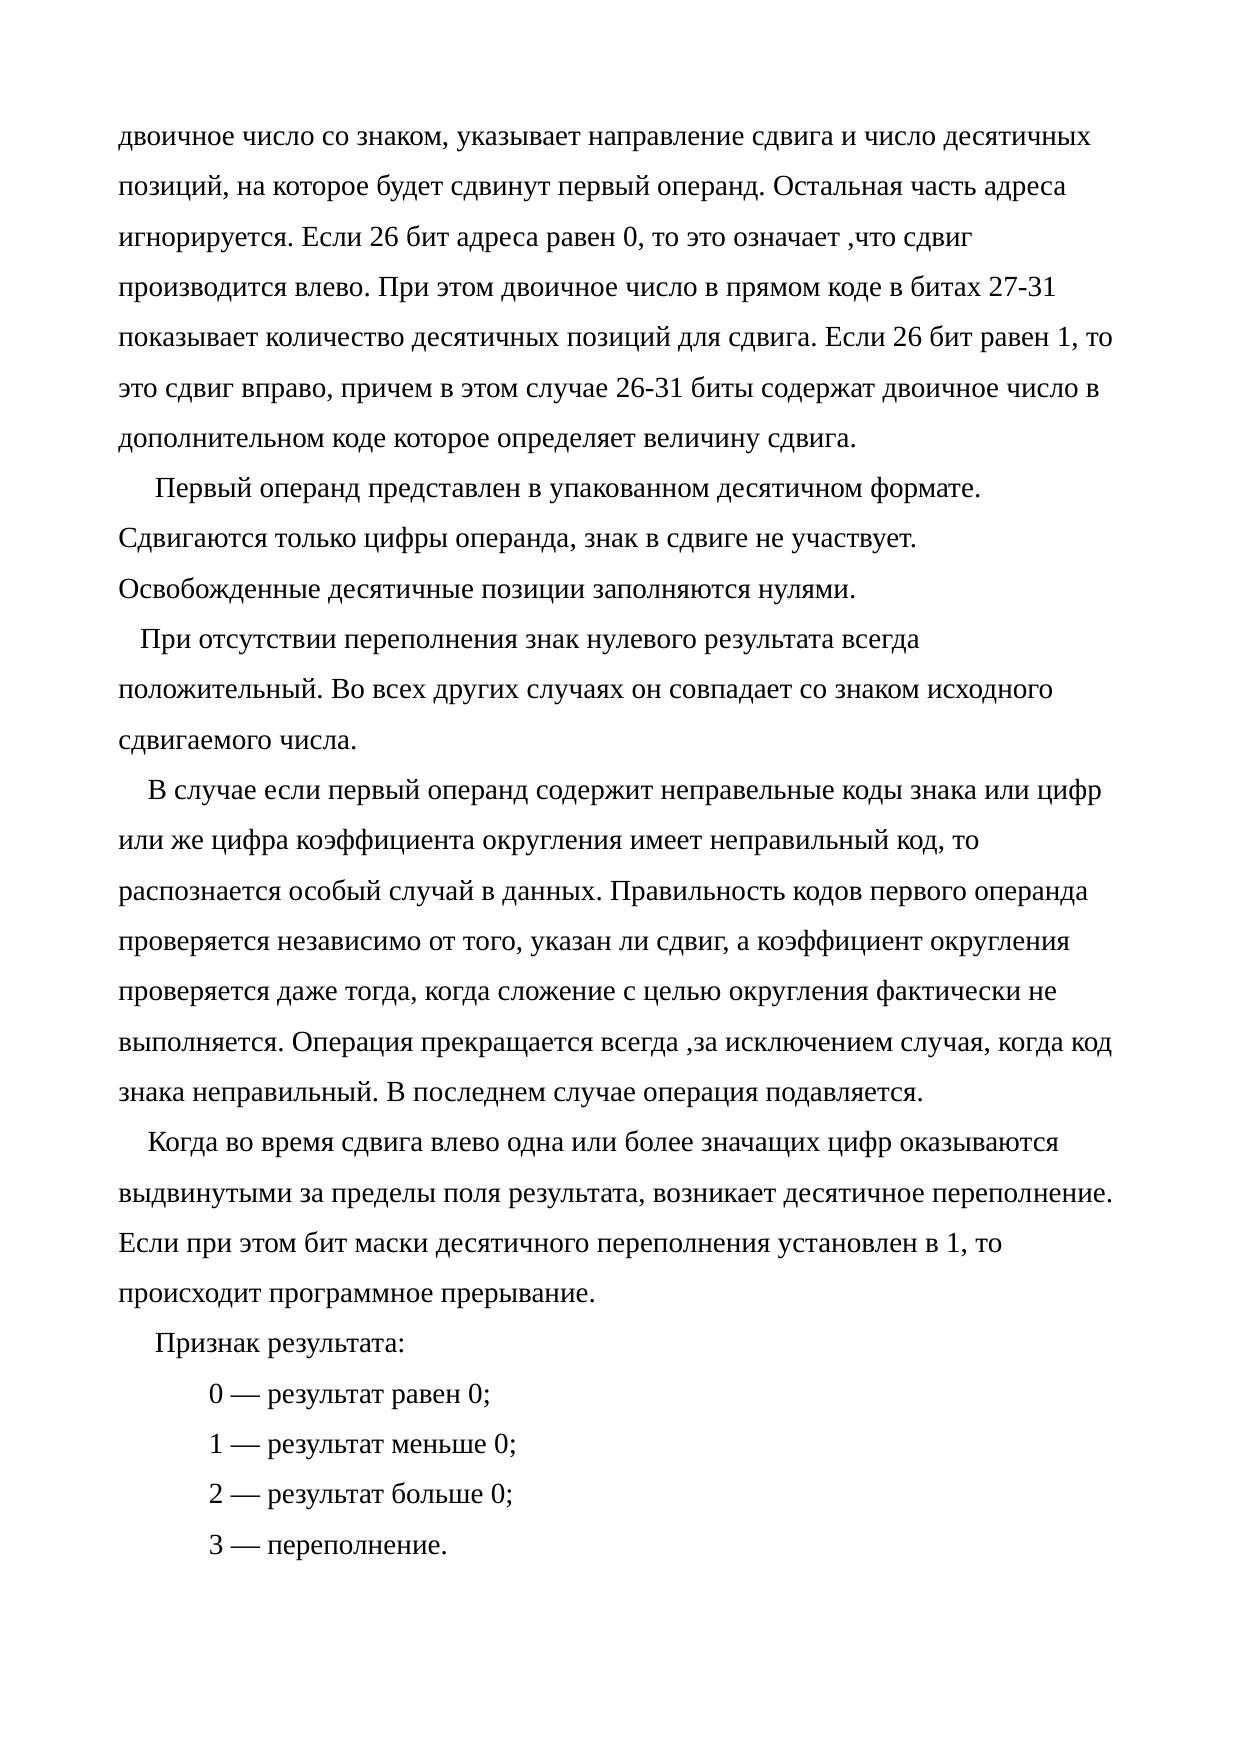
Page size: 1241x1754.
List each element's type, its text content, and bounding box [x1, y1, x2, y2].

text Признак результата: [118, 1326, 1122, 1359]
text При отсутствии перепол­нения знак нулевого результата всегда положительный. Во всех других случаях он совпадает со знаком исходного сдвигаемого числа. [118, 621, 1122, 755]
text 1 — результат меньше 0; [118, 1426, 1122, 1460]
text Первый операнд представлен в упакованном десятичном формате. Сдвигаются только цифры операнда, знак в сдвиге не участвует. Освобожденные десятичные позиции заполняются нулями. [118, 470, 1122, 604]
text В случае если первый операнд содержит неправельные коды знака или цифр или же цифра коэффициента округления имеет неправильный код, то распознается особый случай в данных. Правильность кодов первого операнда проверяется независимо от того, указан ли сдвиг, а коэффициент округления проверяется даже тогда, когда сложение с целью округления фактически не выполняется. Операция прекращается всегда ,за исключением случая, когда код знака неправильный. В последнем случае операция подавляется. [118, 772, 1122, 1108]
text Когда во время сдвига влево одна или более значащих цифр оказываются выдвинутыми за пределы поля результата, возникает десятичное перепол­нение. Если при этом бит маски десятичного переполнения установлен в 1, то происходит программ­ное прерывание. [118, 1124, 1122, 1309]
text 0 — результат равен 0; [118, 1376, 1122, 1409]
text 3 — переполне­ние. [118, 1527, 1122, 1560]
text 2 — результат больше 0; [118, 1477, 1122, 1510]
text двоичное число со знаком, указывает направление сдвига и число десятичных позиций, на которое будет сдвинут первый операнд. Остальная часть адреса игнорируется. Если 26 бит адреса равен 0, то это означает ,что сдвиг производится влево. При этом двоичное число в прямом коде в битах 27-31 показывает количество десятичных позиций для сдвига. Если 26 бит равен 1, то это сдвиг вправо, причем в этом случае 26-31 биты содержат двоичное число в дополнительном коде которое определяет величину сдвига. [118, 118, 1122, 453]
